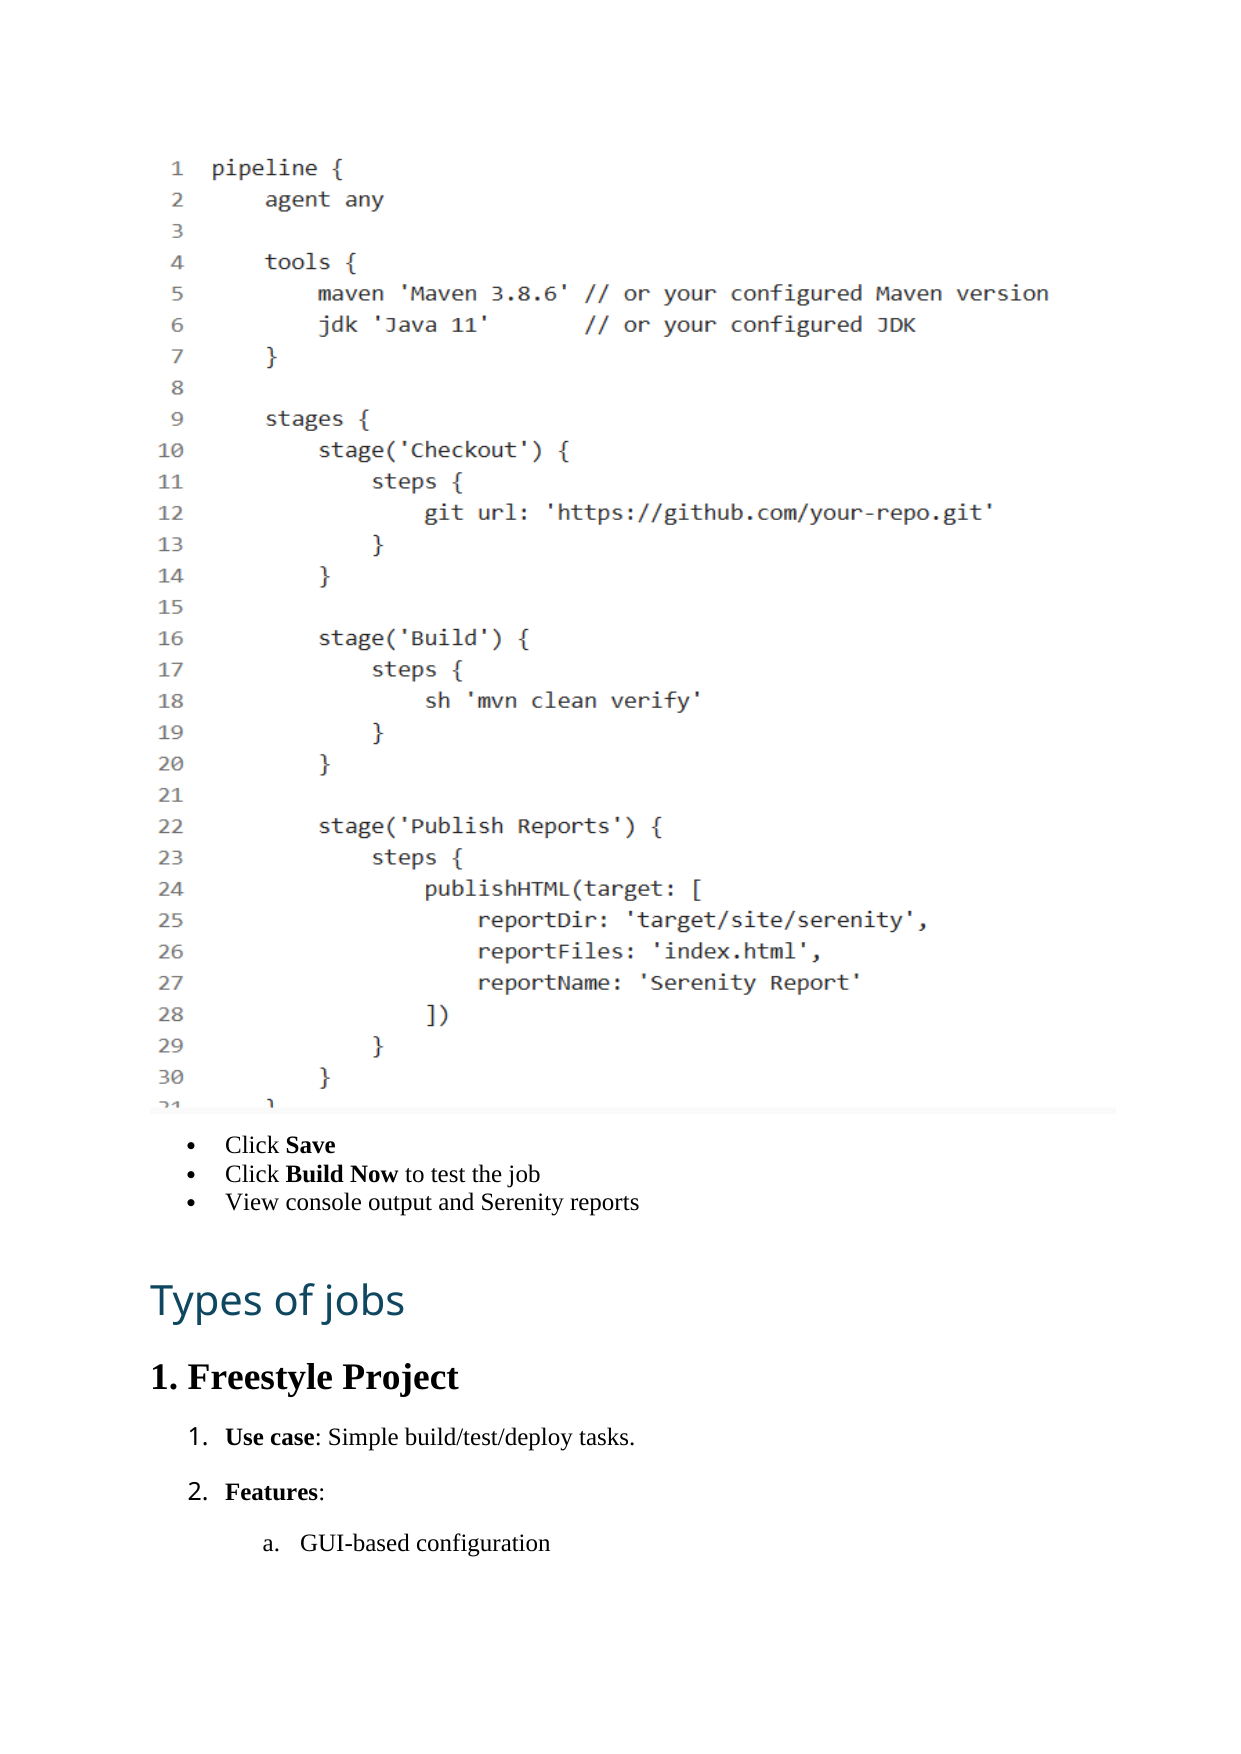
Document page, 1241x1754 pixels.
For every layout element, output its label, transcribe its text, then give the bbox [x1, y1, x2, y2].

list View console output and Serenity reports [187, 1187, 1090, 1216]
list Click Build Now to test the job [187, 1159, 1090, 1187]
subtitle Types of jobs [150, 1270, 1090, 1327]
list Features: [187, 1473, 1090, 1507]
list Use case: Simple build/test/deploy tasks. [187, 1418, 1090, 1452]
list Click Save [187, 1130, 1090, 1159]
subtitle 1. Freestyle Project [150, 1354, 1090, 1397]
list GUI-based configuration [262, 1528, 1090, 1557]
